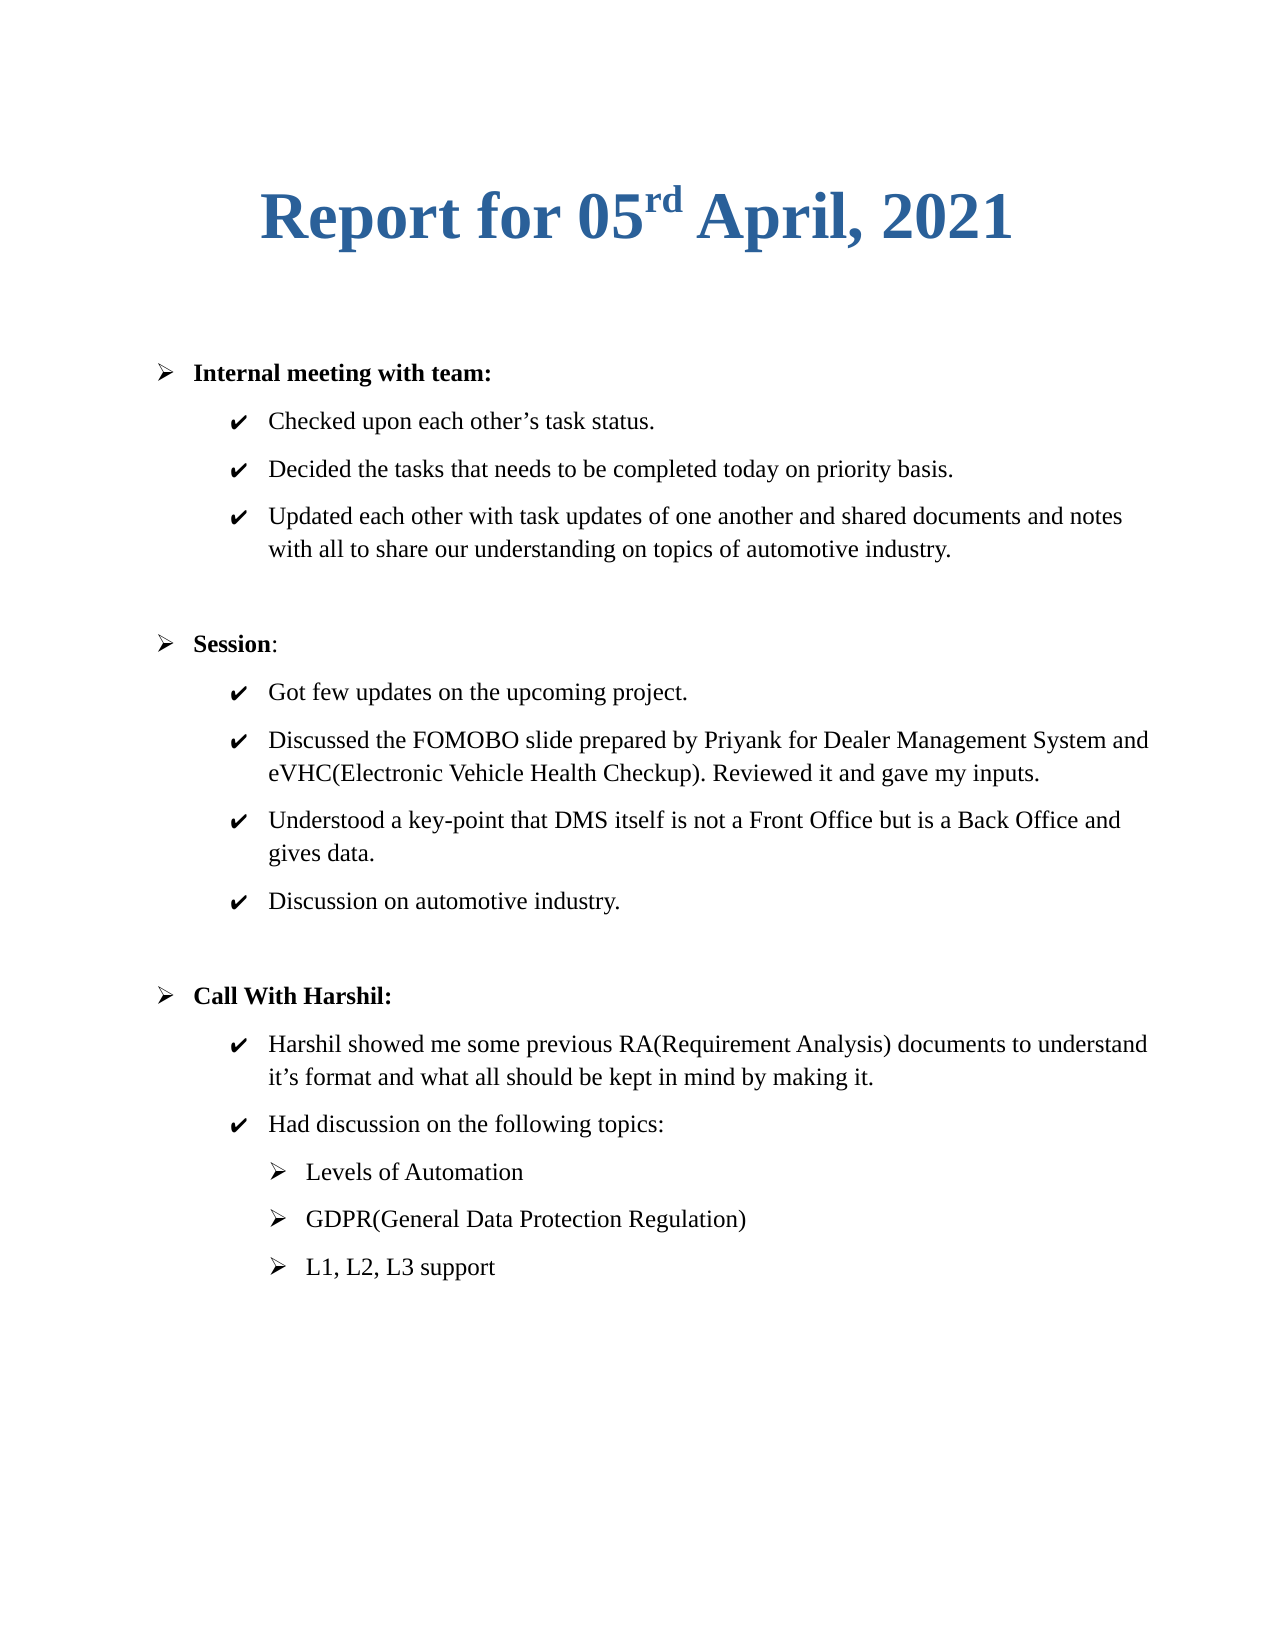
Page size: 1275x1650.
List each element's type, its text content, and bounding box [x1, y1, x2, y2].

list Had discussion on the following topics: [231, 1109, 1157, 1138]
list Understood a key-point that DMS itself is not a Front Office but is a Back Office and gives data. [231, 805, 1157, 867]
list Discussion on automotive industry. [231, 886, 1157, 915]
list Call With Harshil: [156, 981, 1157, 1010]
list Checked upon each other’s task status. [231, 406, 1157, 435]
list L1, L2, L3 support [268, 1252, 1157, 1281]
list Discussed the FOMOBO slide prepared by Priyank for Dealer Management System and eVHC(Electronic Vehicle Health Checkup). Reviewed it and gave my inputs. [231, 725, 1157, 786]
text Report for 05rd April, 2021 [118, 176, 1157, 253]
list Decided the tasks that needs to be completed today on priority basis. [231, 454, 1157, 482]
list GDPR(General Data Protection Regulation) [268, 1204, 1157, 1233]
list Updated each other with task updates of one another and shared documents and notes with all to share our understanding on topics of automotive industry. [231, 501, 1157, 563]
list Harshil showed me some previous RA(Requirement Analysis) documents to understand it’s format and what all should be kept in mind by making it. [231, 1029, 1157, 1091]
list Levels of Automation [268, 1157, 1157, 1186]
list Session: [156, 629, 1157, 658]
list Internal meeting with team: [156, 358, 1157, 387]
list Got few updates on the upcoming project. [231, 677, 1157, 706]
